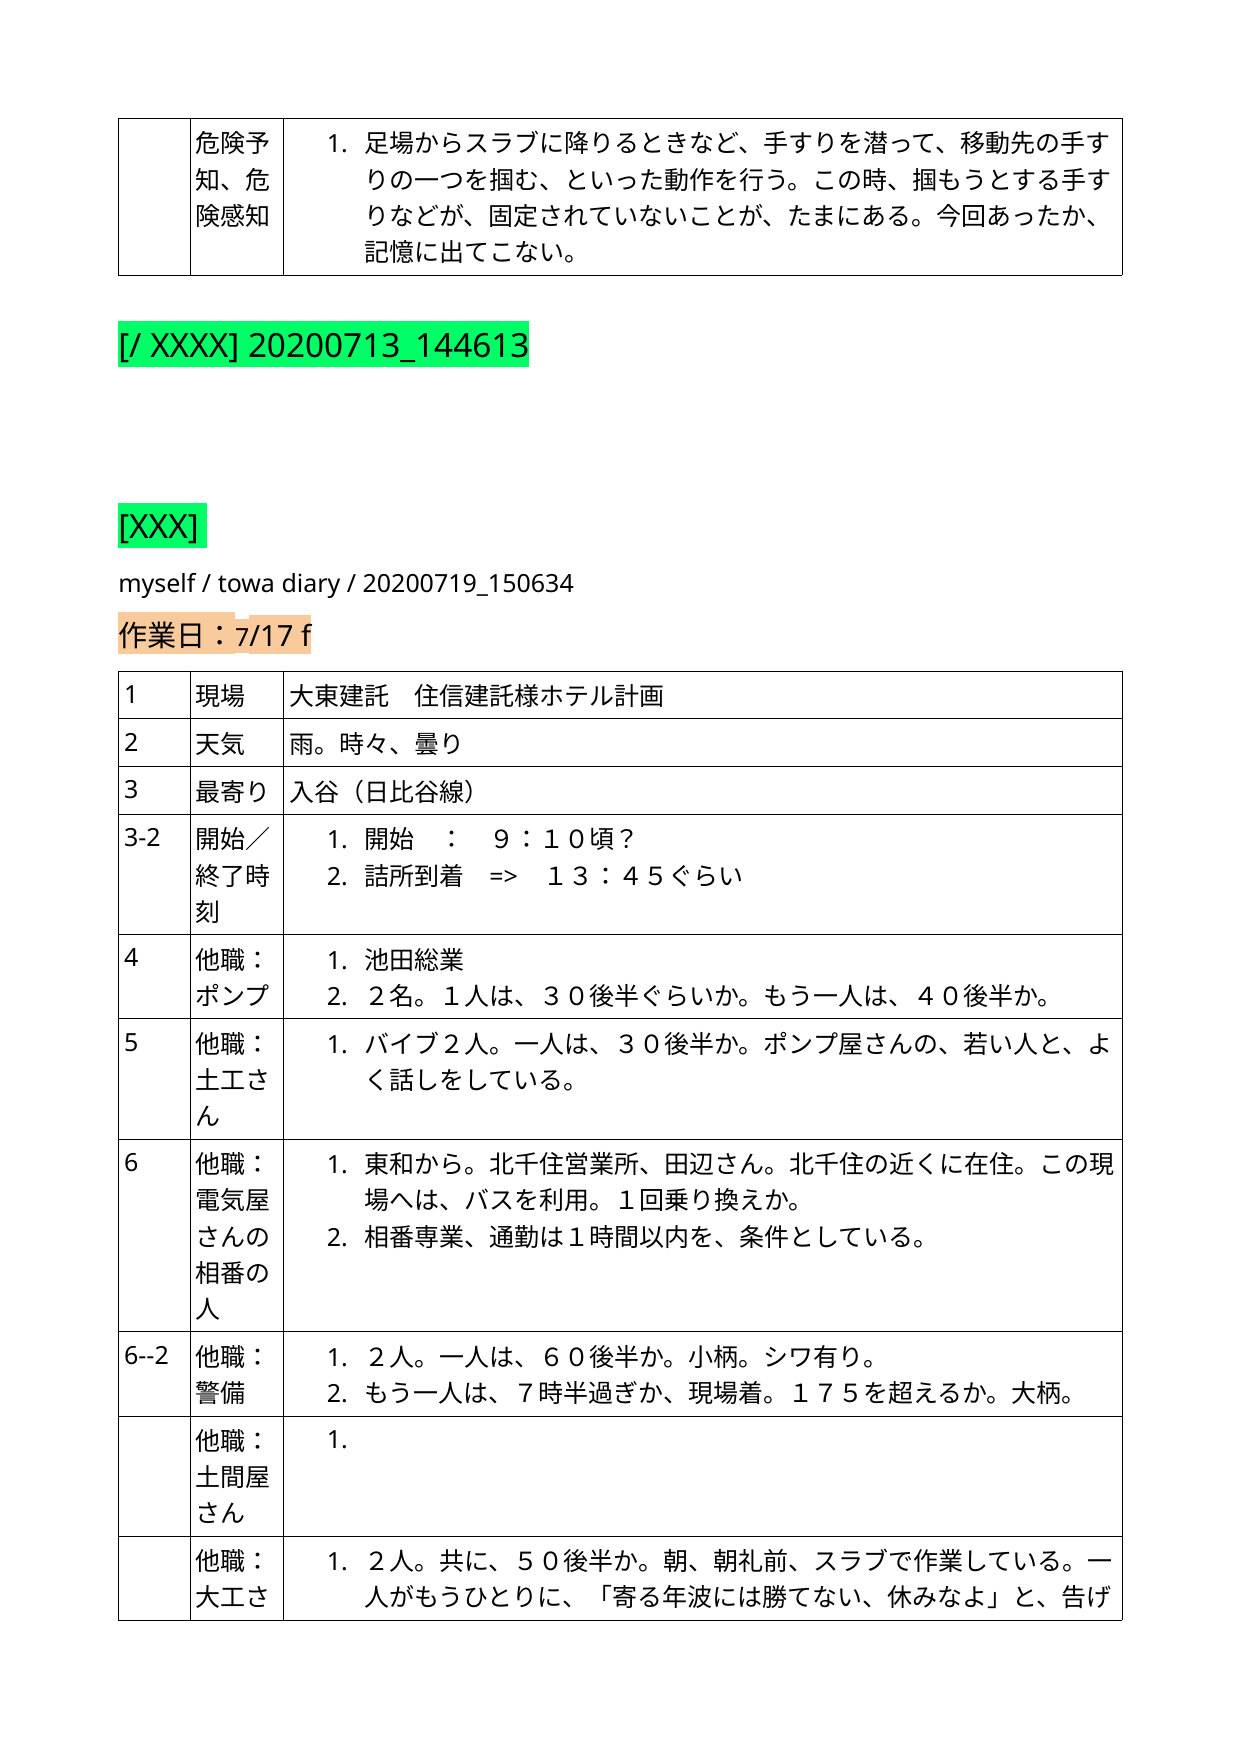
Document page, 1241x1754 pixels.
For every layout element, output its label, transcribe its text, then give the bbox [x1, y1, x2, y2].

table_cell ２人。一人は、６０後半か。小柄。シワ有り。 もう一人は、７時半過ぎか、現場着。１７５を超えるか。大柄。 [284, 1332, 1122, 1416]
table_cell 2 [119, 719, 190, 766]
table_cell 他職：大工さ [191, 1537, 283, 1620]
table_cell [119, 1537, 190, 1620]
text [/ XXXX] 20200713_144613 [118, 321, 1122, 367]
table_cell 池田総業 ２名。１人は、３０後半ぐらいか。もう一人は、４０後半か。 [284, 935, 1122, 1018]
table_cell 雨。時々、曇り [284, 719, 1122, 766]
table_cell 東和から。北千住営業所、田辺さん。北千住の近くに在住。この現場へは、バスを利用。１回乗り換えか。 相番専業、通勤は１時間以内を、条件としている。 [284, 1140, 1122, 1331]
table_cell [284, 1417, 1122, 1536]
table_header 現場 [191, 672, 283, 718]
table_cell バイブ２人。一人は、３０後半か。ポンプ屋さんの、若い人と、よく話しをしている。 [284, 1019, 1122, 1139]
table_cell 危険予知、危険感知 [191, 119, 283, 275]
text 作業日：7/17 f [118, 612, 1122, 654]
text myself / towa diary / 20200719_150634 [118, 566, 1122, 599]
table_cell 他職：土間屋さん [191, 1417, 283, 1536]
table_header 大東建託 住信建託様ホテル計画 [284, 672, 1122, 718]
table_cell 最寄り [191, 767, 283, 814]
text [XXX] [118, 503, 1122, 548]
table_cell 5 [119, 1019, 190, 1139]
table_cell 6 [119, 1140, 190, 1331]
table_header 1 [119, 672, 190, 718]
table_cell 足場からスラブに降りるときなど、手すりを潜って、移動先の手すりの一つを掴む、といった動作を行う。この時、掴もうとする手すりなどが、固定されていないことが、たまにある。今回あったか、記憶に出てこない。 [284, 119, 1122, 275]
table_cell 入谷（日比谷線） [284, 767, 1122, 814]
table_cell 他職：電気屋さんの相番の人 [191, 1140, 283, 1331]
table_cell 3 [119, 767, 190, 814]
table_cell 他職：ポンプ [191, 935, 283, 1018]
table_cell 3-2 [119, 815, 190, 934]
table_cell 開始 ： ９：１０頃？ 詰所到着 => １３：４５ぐらい [284, 815, 1122, 934]
table_cell 4 [119, 935, 190, 1018]
table_cell 開始／終了時刻 [191, 815, 283, 934]
table_cell 6--2 [119, 1332, 190, 1416]
table_cell 他職：土工さん [191, 1019, 283, 1139]
table_cell ２人。共に、５０後半か。朝、朝礼前、スラブで作業している。一人がもうひとりに、「寄る年波には勝てない、休みなよ」と、告げ [284, 1537, 1122, 1620]
table_cell 他職：警備 [191, 1332, 283, 1416]
table_cell [119, 1417, 190, 1536]
table_cell 天気 [191, 719, 283, 766]
table_cell [119, 119, 190, 275]
